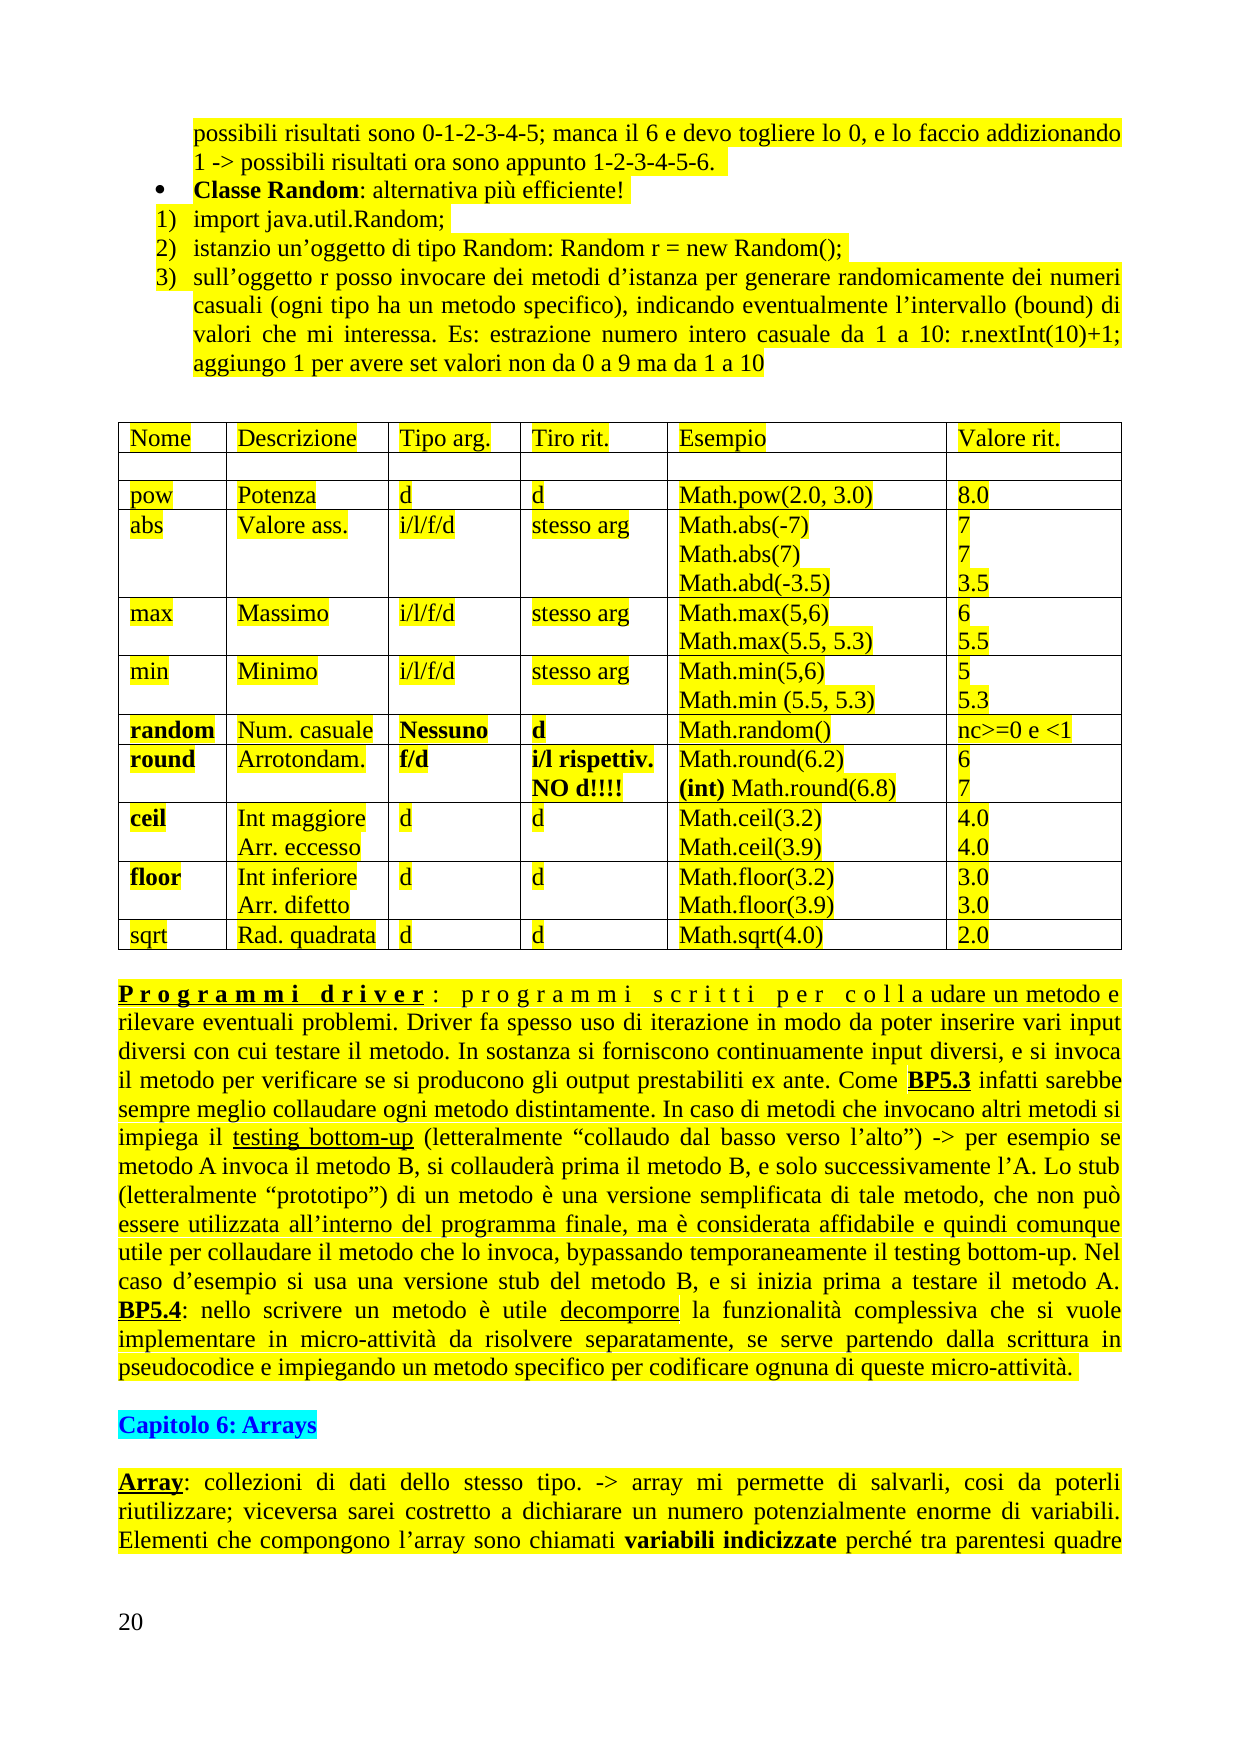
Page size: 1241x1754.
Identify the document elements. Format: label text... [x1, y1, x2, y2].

table_cell d [521, 803, 667, 861]
table_cell pow [119, 481, 226, 509]
table_cell Potenza [227, 481, 388, 509]
table_header Nome [119, 423, 226, 452]
table_cell Num. casuale [227, 715, 388, 743]
table_cell floor [119, 862, 226, 919]
table_cell Math.min(5,6) Math.min (5.5, 5.3) [668, 656, 946, 714]
text Array: collezioni di dati dello stesso tipo. -> array mi permette di salvarli, cosi da poterli riutilizzare; viceversa sarei costretto a dichiarare un numero potenzialmente enorme di variabili. Elementi che compongono l’array sono chiamati variabili indicizzate perché tra parentesi quadre [118, 1467, 1122, 1554]
table_cell Math.floor(3.2) Math.floor(3.9) [668, 862, 946, 919]
list istanzio un’oggetto di tipo Random: Random r = new Random(); [156, 233, 1122, 262]
table_cell Rad. quadrata [227, 920, 388, 949]
table_cell stesso arg [521, 598, 667, 655]
text P r o g r a m m i d r i v e r : p r o g r a m m i s c r i t t i p e r c o l l a udare un metodo e rilevare eventuali problemi. Driver fa spesso uso di iterazione in modo da poter inserire vari input diversi con cui testare il metodo. In sostanza si forniscono continuamente input diversi, e si invoca il metodo per verificare se si producono gli output prestabiliti ex ante. Come BP5.3 infatti sarebbe sempre meglio collaudare ogni metodo distintamente. In caso di metodi che invocano altri metodi si impiega il testing bottom-up (letteralmente “collaudo dal basso verso l’alto”) -> per esempio se metodo A invoca il metodo B, si collauderà prima il metodo B, e solo successivamente l’A. Lo stub (letteralmente “prototipo”) di un metodo è una versione semplificata di tale metodo, che non può essere utilizzata all’interno del programma finale, ma è considerata affidabile e quindi comunque utile per collaudare il metodo che lo invoca, bypassando temporaneamente il testing bottom-up. Nel caso d’esempio si usa una versione stub del metodo B, e si inizia prima a testare il metodo A. BP5.4: nello scrivere un metodo è utile decomporre la funzionalità complessiva che si vuole implementare in micro-attività da risolvere separatamente, se serve partendo dalla scrittura in pseudocodice e impiegando un metodo specifico per codificare ognuna di queste micro-attività. [118, 979, 1122, 1381]
table_cell nc>=0 e <1 [947, 715, 1121, 743]
table_cell ceil [119, 803, 226, 861]
table_cell sqrt [119, 920, 226, 949]
table_cell min [119, 656, 226, 714]
text Capitolo 6: Arrays [118, 1410, 1122, 1439]
table_cell Math.ceil(3.2) Math.ceil(3.9) [668, 803, 946, 861]
table_cell Math.sqrt(4.0) [668, 920, 946, 949]
table_cell random [119, 715, 226, 743]
table_cell 4.0 4.0 [947, 803, 1121, 861]
table_header Descrizione [227, 423, 388, 452]
table_cell round [119, 745, 226, 802]
list import java.util.Random; [156, 204, 1122, 233]
table_cell Math.round(6.2) (int) Math.round(6.8) [668, 745, 946, 802]
table_cell stesso arg [521, 510, 667, 597]
table_cell i/l/f/d [389, 598, 520, 655]
table_header Tiro rit. [521, 423, 667, 452]
list sull’oggetto r posso invocare dei metodi d’istanza per generare randomicamente dei numeri casuali (ogni tipo ha un metodo specifico), indicando eventualmente l’intervallo (bound) di valori che mi interessa. Es: estrazione numero intero casuale da 1 a 10: r.nextInt(10)+1; aggiungo 1 per avere set valori non da 0 a 9 ma da 1 a 10 [156, 262, 1122, 377]
table_cell Math.pow(2.0, 3.0) [668, 481, 946, 509]
table_cell d [521, 862, 667, 919]
table_cell d [521, 481, 667, 509]
table_cell Arrotondam. [227, 745, 388, 802]
table_cell 6 5.5 [947, 598, 1121, 655]
table_cell Massimo [227, 598, 388, 655]
table_cell d [389, 803, 520, 861]
table_cell [947, 453, 1121, 479]
table_header Tipo arg. [389, 423, 520, 452]
list Classe Random: alternativa più efficiente! [156, 176, 1122, 204]
table_cell d [389, 862, 520, 919]
table_cell Valore ass. [227, 510, 388, 597]
table_cell Nessuno [389, 715, 520, 743]
table_cell d [389, 920, 520, 949]
table_cell i/l/f/d [389, 510, 520, 597]
table_cell max [119, 598, 226, 655]
table_cell 2.0 [947, 920, 1121, 949]
list possibili risultati sono 0-1-2-3-4-5; manca il 6 e devo togliere lo 0, e lo faccio addizionando 1 -> possibili risultati ora sono appunto 1-2-3-4-5-6. [156, 118, 1122, 176]
table_header Esempio [668, 423, 946, 452]
table_cell Int inferiore Arr. difetto [227, 862, 388, 919]
table_cell d [521, 715, 667, 743]
table_cell Math.abs(-7) Math.abs(7) Math.abd(-3.5) [668, 510, 946, 597]
table_cell d [389, 481, 520, 509]
table_cell 6 7 [947, 745, 1121, 802]
table_cell stesso arg [521, 656, 667, 714]
table_cell 5 5.3 [947, 656, 1121, 714]
table_cell [389, 453, 520, 479]
table_cell i/l/f/d [389, 656, 520, 714]
table_cell 3.0 3.0 [947, 862, 1121, 919]
table_cell abs [119, 510, 226, 597]
table_cell 7 7 3.5 [947, 510, 1121, 597]
table_cell [668, 453, 946, 479]
table_cell Minimo [227, 656, 388, 714]
table_cell Math.random() [668, 715, 946, 743]
table_cell f/d [389, 745, 520, 802]
table_cell [227, 453, 388, 479]
table_cell Math.max(5,6) Math.max(5.5, 5.3) [668, 598, 946, 655]
table_header Valore rit. [947, 423, 1121, 452]
table_cell 8.0 [947, 481, 1121, 509]
table_cell [521, 453, 667, 479]
table_cell [119, 453, 226, 479]
table_cell d [521, 920, 667, 949]
table_cell i/l rispettiv. NO d!!!! [521, 745, 667, 802]
table_cell Int maggiore Arr. eccesso [227, 803, 388, 861]
